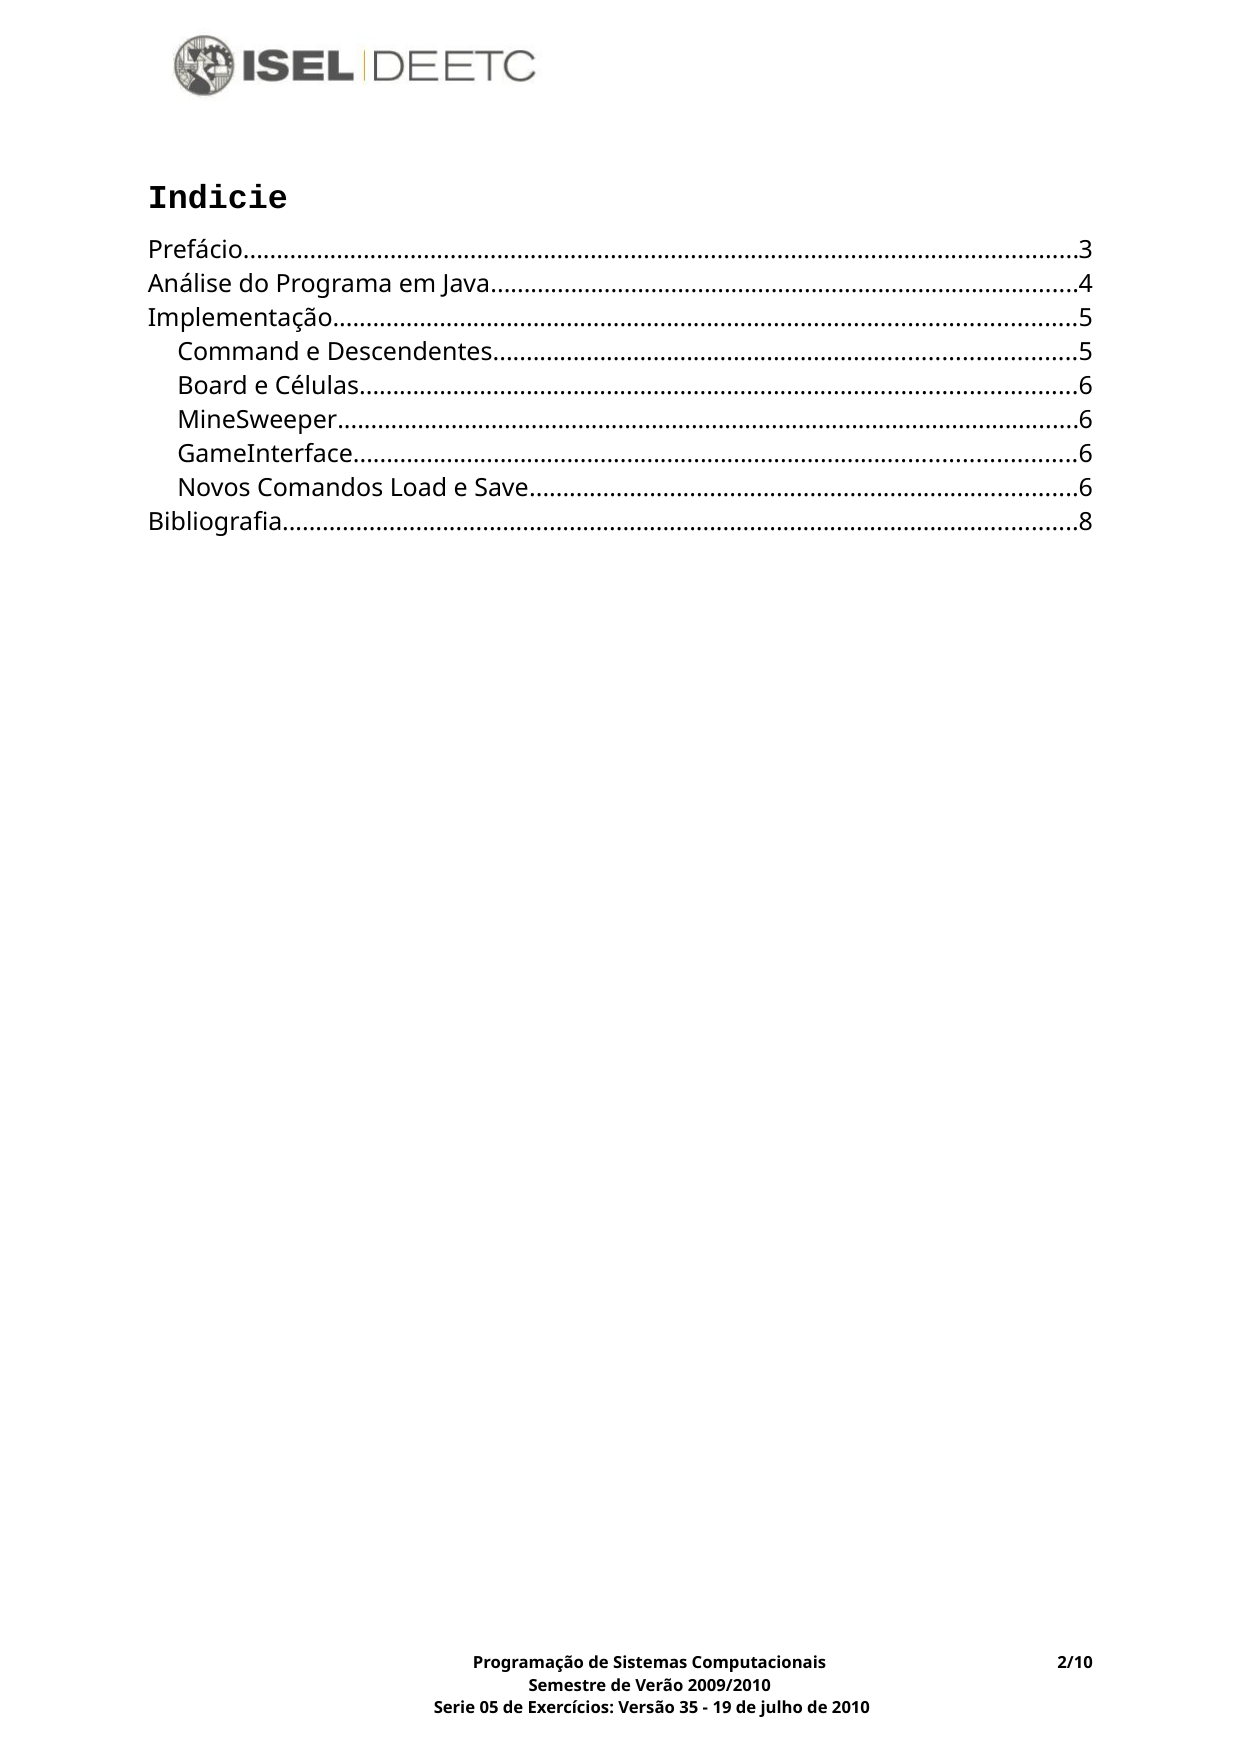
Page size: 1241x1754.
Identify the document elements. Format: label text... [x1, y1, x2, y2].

picture [164, 20, 566, 121]
subtitle Indicie [148, 181, 1093, 219]
text MineSweeper 6 [177, 402, 1093, 436]
text Implementação 5 [148, 300, 1093, 334]
text Novos Comandos Load e Save 6 [177, 470, 1093, 504]
text Bibliografia 8 [148, 504, 1093, 538]
text Análise do Programa em Java 4 [148, 266, 1093, 300]
text Prefácio 3 [148, 232, 1093, 266]
text Command e Descendentes 5 [177, 334, 1093, 368]
text GameInterface 6 [177, 436, 1093, 470]
text Board e Células 6 [177, 368, 1093, 402]
